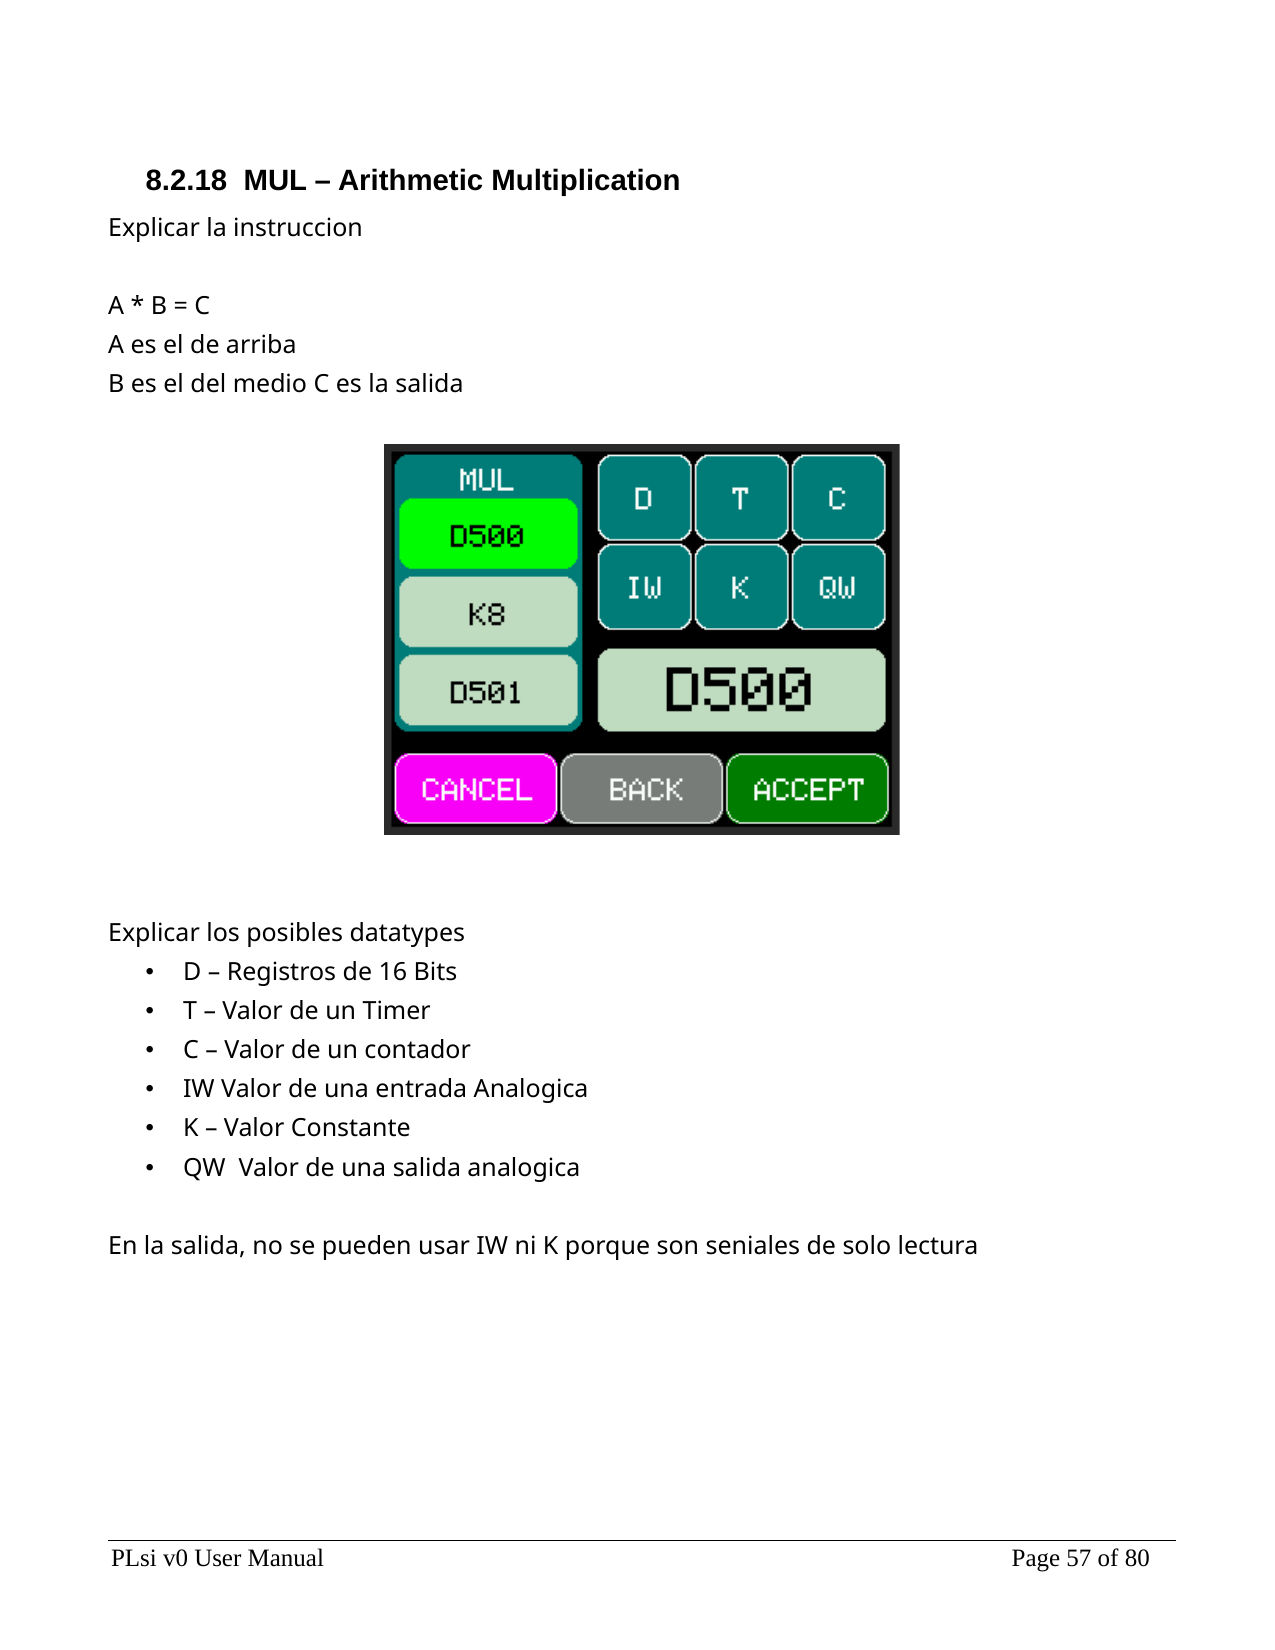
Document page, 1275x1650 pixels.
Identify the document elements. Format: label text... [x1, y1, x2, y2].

list QW Valor de una salida analogica [145, 1149, 1176, 1183]
list C – Valor de un contador [145, 1032, 1176, 1066]
text Explicar los posibles datatypes [108, 914, 1176, 948]
list D – Registros de 16 Bits [145, 953, 1176, 987]
text A es el de arriba [108, 327, 1176, 361]
text B es el del medio C es la salida [108, 366, 1176, 400]
text Explicar la instruccion [108, 209, 1176, 243]
list T – Valor de un Timer [145, 993, 1176, 1027]
list K – Valor Constante [145, 1110, 1176, 1144]
text En la salida, no se pueden usar IW ni K porque son seniales de solo lectura [108, 1228, 1176, 1262]
text A * B = C [108, 288, 1176, 322]
list IW Valor de una entrada Analogica [145, 1071, 1176, 1105]
subtitle 8.2.18 MUL – Arithmetic Multiplication [145, 163, 1176, 197]
picture [384, 444, 900, 835]
